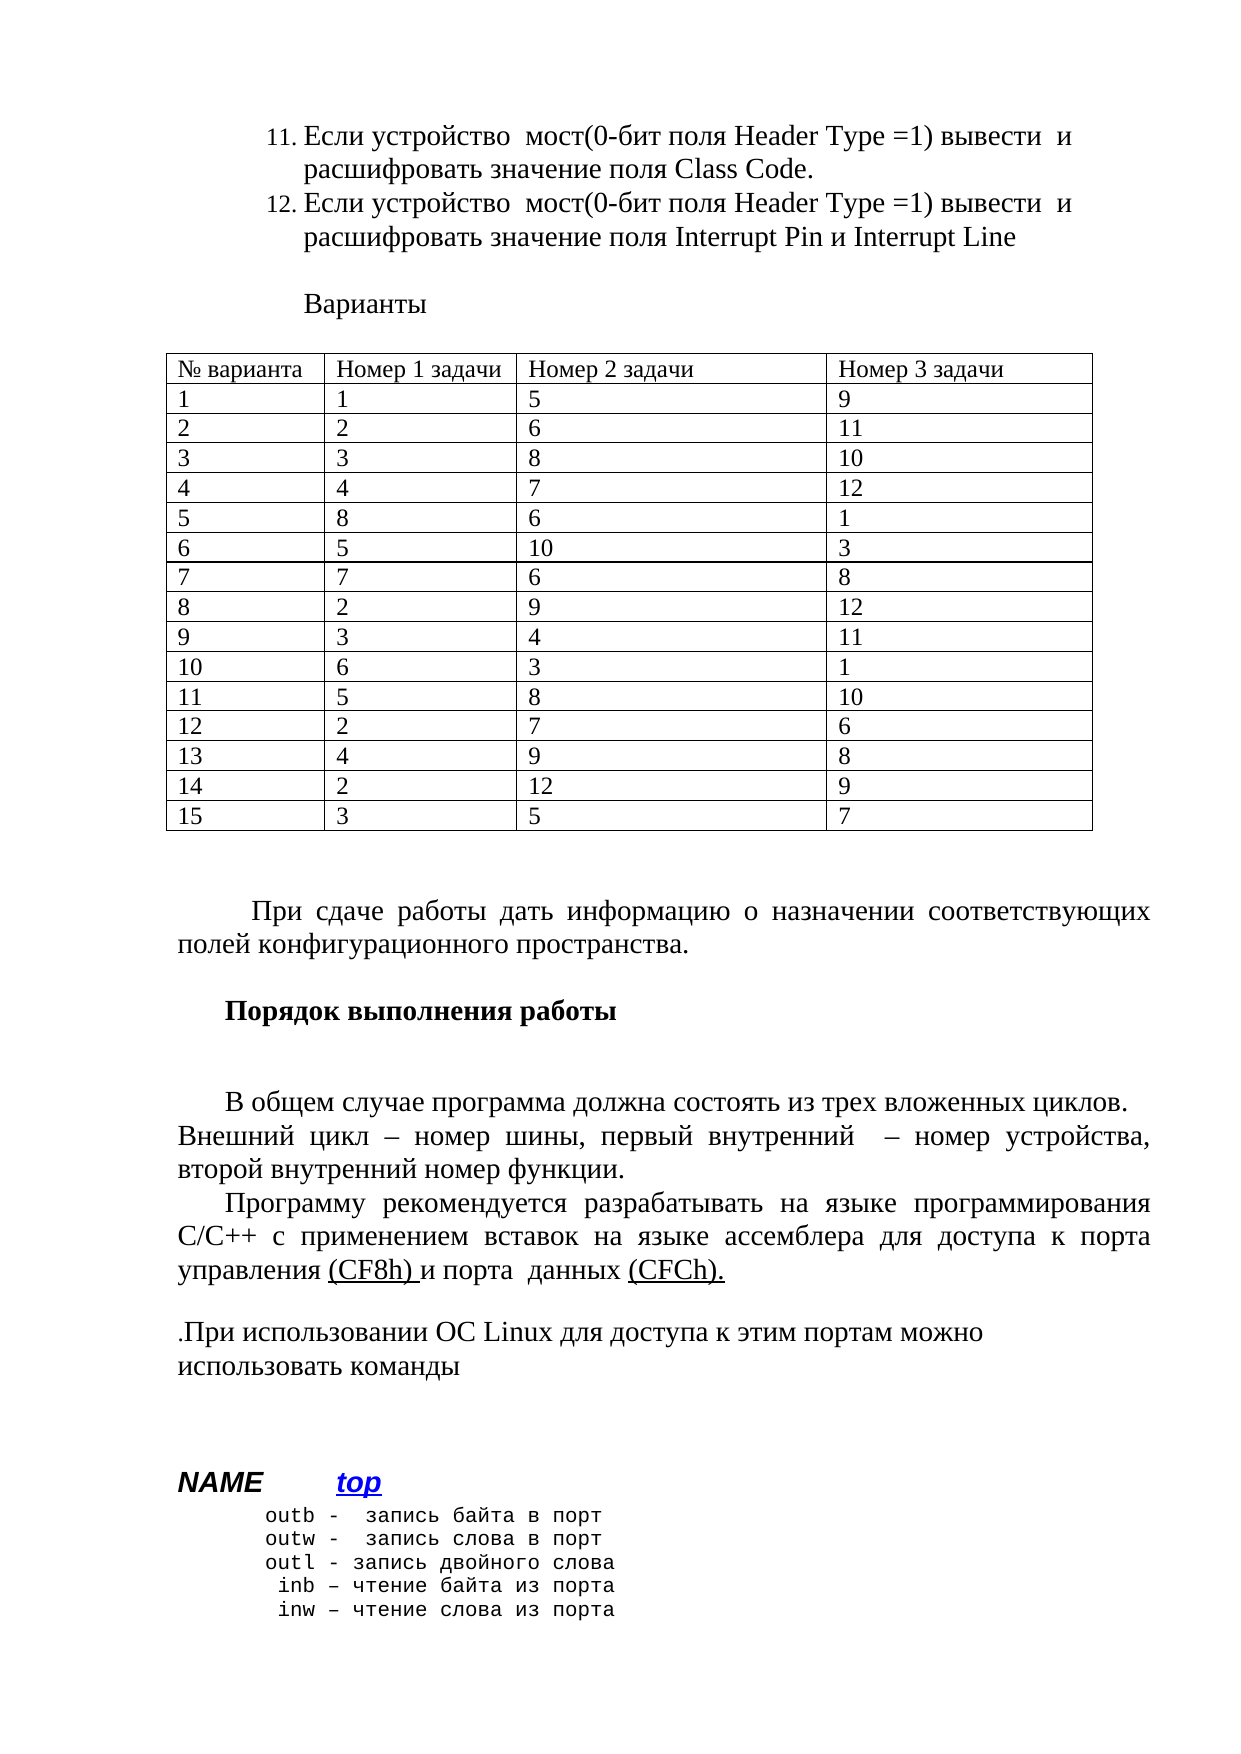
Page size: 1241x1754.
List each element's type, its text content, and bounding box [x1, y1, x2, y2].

table_cell 8 [517, 682, 826, 710]
table_cell 1 [325, 384, 516, 412]
table_cell 7 [517, 473, 826, 502]
table_cell 7 [325, 563, 516, 591]
table_cell 8 [167, 592, 324, 621]
table_cell 3 [827, 533, 1092, 561]
table_cell 9 [167, 622, 324, 651]
table_cell 8 [517, 443, 826, 472]
table_cell 9 [827, 771, 1092, 800]
table_cell 11 [827, 414, 1092, 442]
table_cell 1 [827, 503, 1092, 532]
text inw – чтение слова из порта [177, 1599, 1152, 1623]
table_cell 5 [517, 801, 826, 829]
table_header Номер 2 задачи [517, 354, 826, 383]
table_cell 5 [517, 384, 826, 412]
table_cell 15 [167, 801, 324, 829]
table_cell 2 [325, 711, 516, 740]
table_cell 11 [827, 622, 1092, 651]
text inb – чтение байта из порта [177, 1576, 1152, 1599]
text outb - запись байта в порт [177, 1504, 1152, 1528]
table_cell 10 [827, 682, 1092, 710]
table_cell 6 [517, 414, 826, 442]
table_cell 3 [325, 801, 516, 829]
table_cell 12 [827, 592, 1092, 621]
table_cell 6 [517, 503, 826, 532]
table_cell 14 [167, 771, 324, 800]
text .При использовании ОС Linux для доступа к этим портам можно использовать команды [177, 1314, 1152, 1381]
table_cell 2 [325, 592, 516, 621]
table_cell 12 [167, 711, 324, 740]
table_cell 10 [517, 533, 826, 561]
table_cell 2 [325, 414, 516, 442]
table_cell 3 [325, 622, 516, 651]
table_cell 5 [167, 503, 324, 532]
table_cell 3 [325, 443, 516, 472]
list Если устройство мост(0-бит поля Header Type =1) вывести и расшифровать значение поля Сlass Code. [266, 118, 1152, 185]
text При сдаче работы дать информацию о назначении соответствующих полей конфигурационного пространства. [177, 893, 1152, 960]
table_cell 4 [325, 741, 516, 770]
table_cell 6 [517, 563, 826, 591]
table_cell 8 [325, 503, 516, 532]
table_cell 2 [325, 771, 516, 800]
table_header Номер 3 задачи [827, 354, 1092, 383]
subtitle NAME top [177, 1465, 1152, 1498]
table_cell 13 [167, 741, 324, 770]
table_header № варианта [167, 354, 324, 383]
table_cell 10 [827, 443, 1092, 472]
text outl - запись двойного слова [177, 1552, 1152, 1576]
text Внешний цикл – номер шины, первый внутренний – номер устройства, второй внутренний номер функции. [177, 1118, 1152, 1185]
table_cell 1 [827, 652, 1092, 681]
table_cell 9 [517, 592, 826, 621]
text В общем случае программа должна состоять из трех вложенных циклов. [177, 1084, 1152, 1118]
table_cell 12 [827, 473, 1092, 502]
table_cell 2 [167, 414, 324, 442]
table_cell 12 [517, 771, 826, 800]
table_cell 3 [517, 652, 826, 681]
list Если устройство мост(0-бит поля Header Type =1) вывести и расшифровать значение поля Interrupt Pin и Interrupt Line [266, 185, 1152, 252]
table_cell 7 [517, 711, 826, 740]
table_cell 10 [167, 652, 324, 681]
table_cell 6 [325, 652, 516, 681]
table_header Номер 1 задачи [325, 354, 516, 383]
table_cell 11 [167, 682, 324, 710]
table_cell 6 [167, 533, 324, 561]
table_cell 7 [167, 563, 324, 591]
table_cell 4 [167, 473, 324, 502]
table_cell 5 [325, 682, 516, 710]
table_cell 4 [325, 473, 516, 502]
table_cell 5 [325, 533, 516, 561]
subtitle Порядок выполнения работы [177, 993, 1152, 1027]
table_cell 6 [827, 711, 1092, 740]
table_cell 9 [517, 741, 826, 770]
text Программу рекомендуется разрабатывать на языке программирования C/C++ с применением вставок на языке ассемблера для доступа к порта управления (CF8h) и порта данных (CFCh). [177, 1185, 1152, 1285]
table_cell 3 [167, 443, 324, 472]
table_cell 8 [827, 741, 1092, 770]
table_cell 4 [517, 622, 826, 651]
table_cell 1 [167, 384, 324, 412]
table_cell 7 [827, 801, 1092, 829]
table_cell 9 [827, 384, 1092, 412]
text Варианты [303, 286, 1152, 319]
table_cell 8 [827, 563, 1092, 591]
text outw - запись слова в порт [177, 1528, 1152, 1552]
